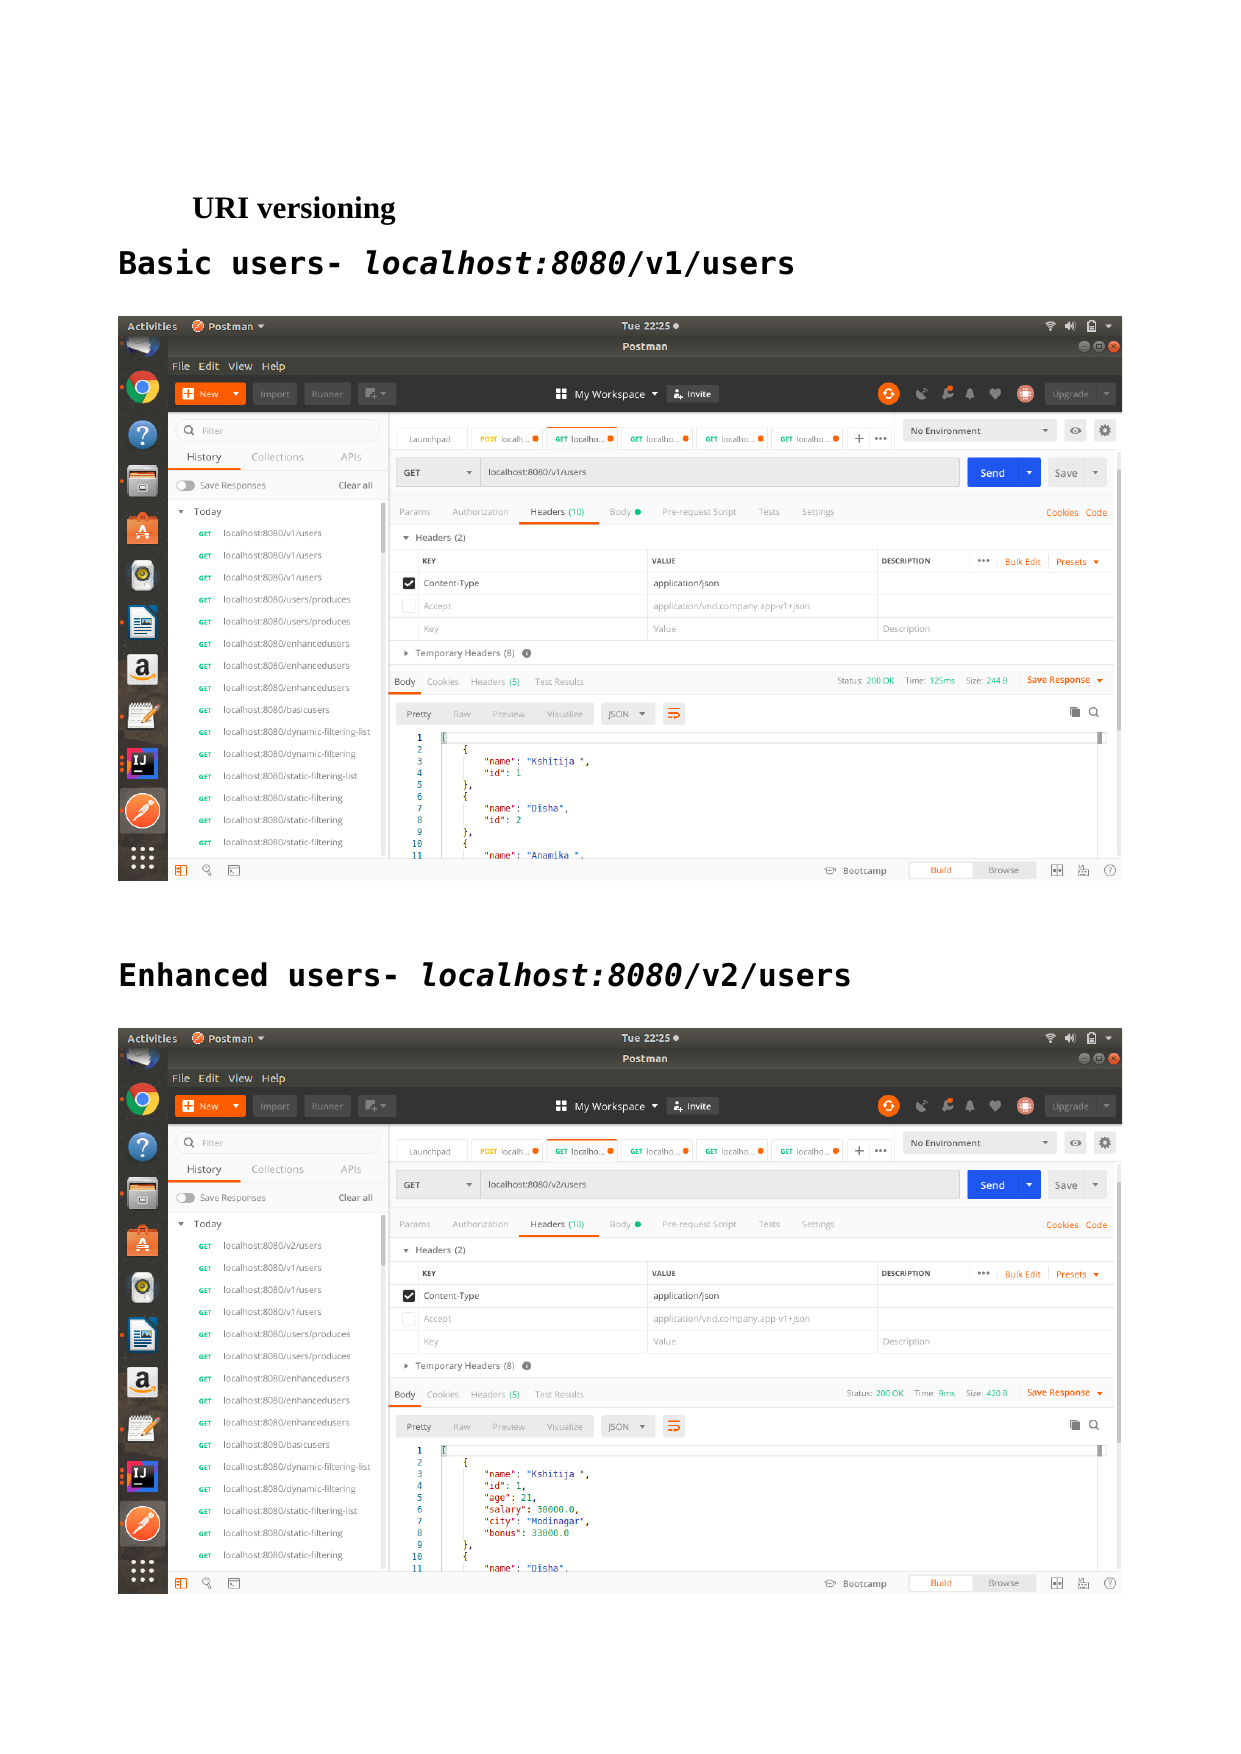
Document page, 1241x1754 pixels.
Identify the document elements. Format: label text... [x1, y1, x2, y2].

text Enhanced users- localhost:8080/v2/users [118, 957, 1122, 994]
list URI versioning [162, 189, 1122, 225]
picture [118, 316, 1123, 881]
picture [118, 1028, 1123, 1594]
text Basic users- localhost:8080/v1/users [118, 245, 1122, 282]
